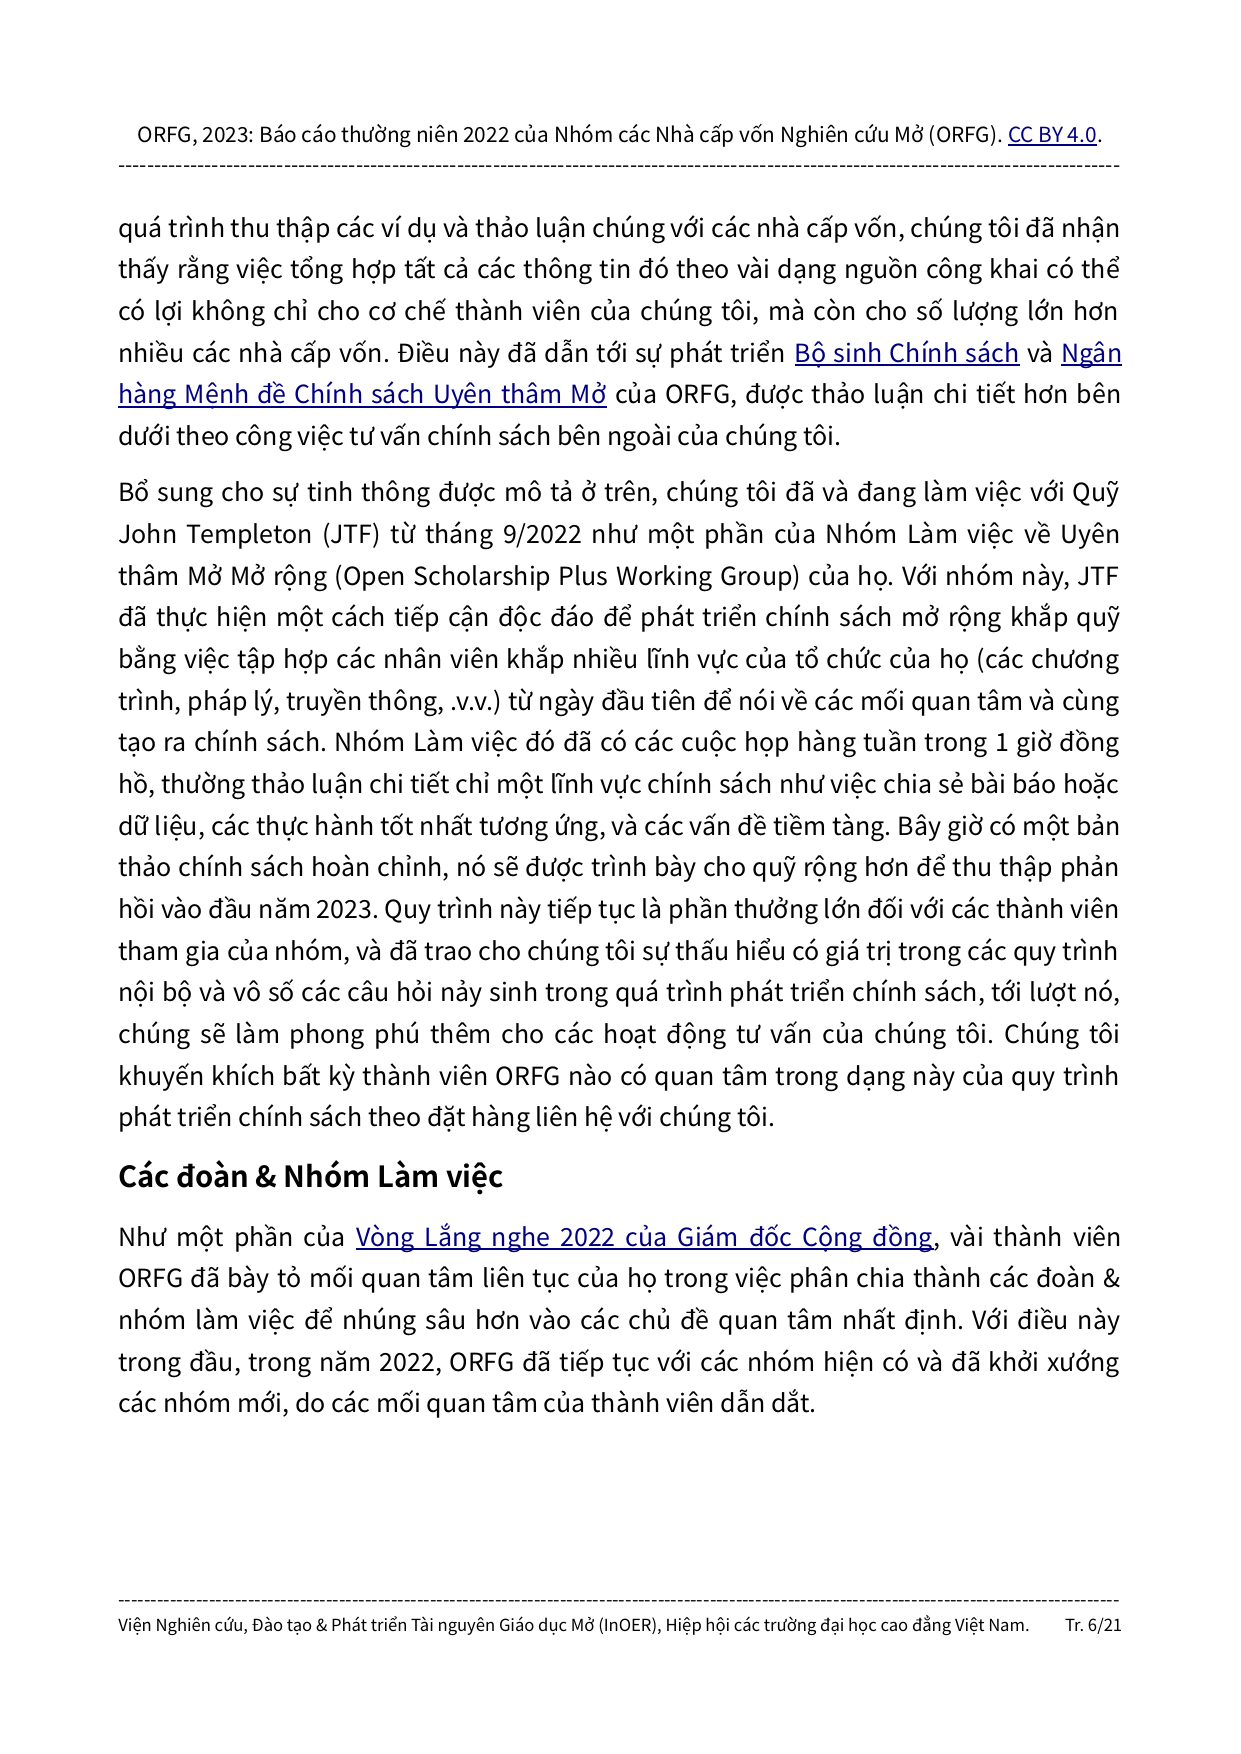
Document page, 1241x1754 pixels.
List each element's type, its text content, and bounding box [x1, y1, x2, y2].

text Như một phần của Vòng Lắng nghe 2022 của Giám đốc Cộng đồng, vài thành viên ORFG đã bày tỏ mối quan tâm liên tục của họ trong việc phân chia thành các đoàn & nhóm làm việc để nhúng sâu hơn vào các chủ đề quan tâm nhất định. Với điều này trong đầu, trong năm 2022, ORFG đã tiếp tục với các nhóm hiện có và đã khởi xướng các nhóm mới, do các mối quan tâm của thành viên dẫn dắt. [118, 1217, 1122, 1420]
text quá trình thu thập các ví dụ và thảo luận chúng với các nhà cấp vốn, chúng tôi đã nhận thấy rằng việc tổng hợp tất cả các thông tin đó theo vài dạng nguồn công khai có thể có lợi không chỉ cho cơ chế thành viên của chúng tôi, mà còn cho số lượng lớn hơn nhiều các nhà cấp vốn. Điều này đã dẫn tới sự phát triển Bộ sinh Chính sách và Ngân hàng Mệnh đề Chính sách Uyên thâm Mở của ORFG, được thảo luận chi tiết hơn bên dưới theo công việc tư vấn chính sách bên ngoài của chúng tôi. [118, 208, 1122, 453]
text Bổ sung cho sự tinh thông được mô tả ở trên, chúng tôi đã và đang làm việc với Quỹ John Templeton (JTF) từ tháng 9/2022 như một phần của Nhóm Làm việc về Uyên thâm Mở Mở rộng (Open Scholarship Plus Working Group) của họ. Với nhóm này, JTF đã thực hiện một cách tiếp cận độc đáo để phát triển chính sách mở rộng khắp quỹ bằng việc tập hợp các nhân viên khắp nhiều lĩnh vực của tổ chức của họ (các chương trình, pháp lý, truyền thông, .v.v.) từ ngày đầu tiên để nói về các mối quan tâm và cùng tạo ra chính sách. Nhóm Làm việc đó đã có các cuộc họp hàng tuần trong 1 giờ đồng hồ, thường thảo luận chi tiết chỉ một lĩnh vực chính sách như việc chia sẻ bài báo hoặc dữ liệu, các thực hành tốt nhất tương ứng, và các vấn đề tiềm tàng. Bây giờ có một bản thảo chính sách hoàn chỉnh, nó sẽ được trình bày cho quỹ rộng hơn để thu thập phản hồi vào đầu năm 2023. Quy trình này tiếp tục là phần thưởng lớn đối với các thành viên tham gia của nhóm, và đã trao cho chúng tôi sự thấu hiểu có giá trị trong các quy trình nội bộ và vô số các câu hỏi nảy sinh trong quá trình phát triển chính sách, tới lượt nó, chúng sẽ làm phong phú thêm cho các hoạt động tư vấn của chúng tôi. Chúng tôi khuyến khích bất kỳ thành viên ORFG nào có quan tâm trong dạng này của quy trình phát triển chính sách theo đặt hàng liên hệ với chúng tôi. [118, 473, 1122, 1134]
text Các đoàn & Nhóm Làm việc [118, 1154, 1122, 1196]
